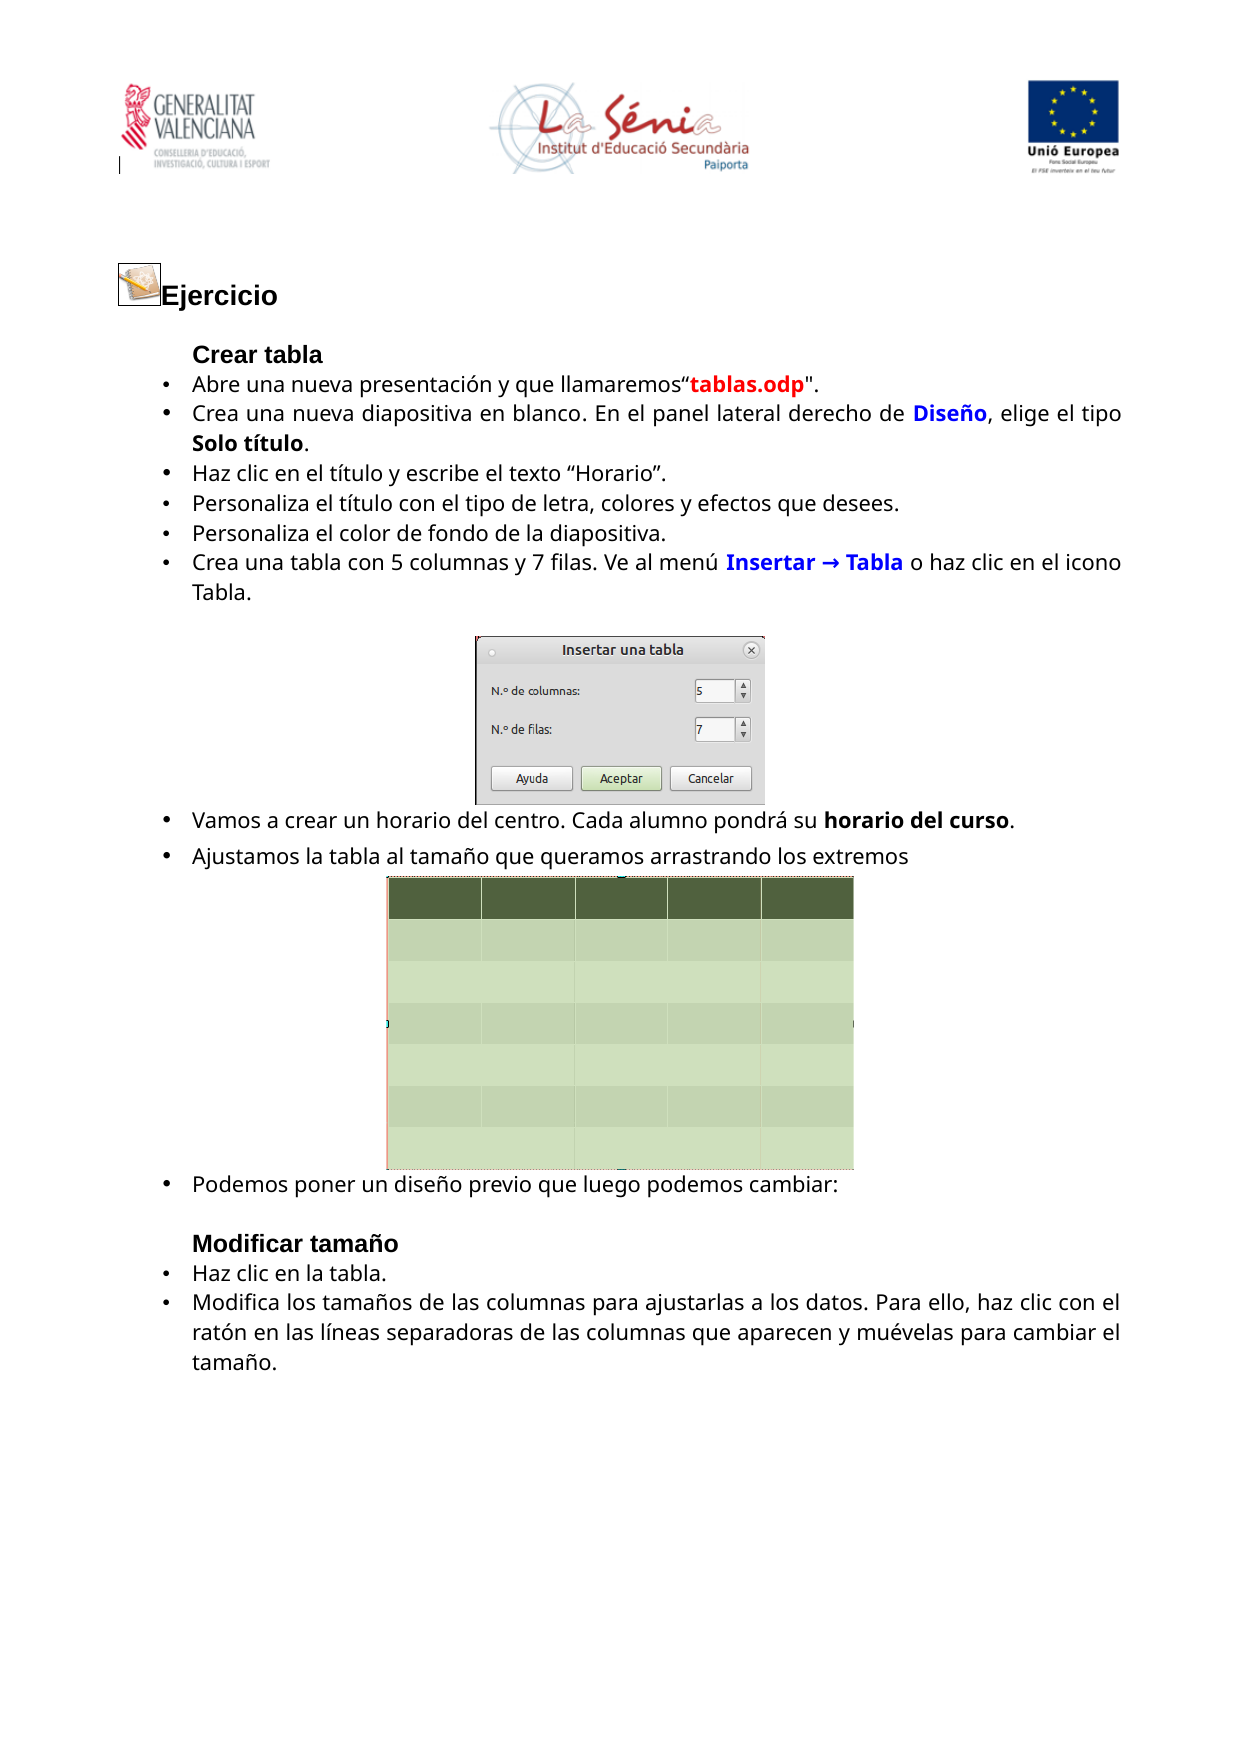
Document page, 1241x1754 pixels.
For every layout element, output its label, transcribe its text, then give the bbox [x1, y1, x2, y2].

list Vamos a crear un horario del centro. Cada alumno pondrá su horario del curso. [162, 636, 1122, 835]
list Haz clic en el título y escribe el texto “Horario”. [162, 458, 1122, 488]
picture [386, 876, 854, 1170]
text Ejercicio [118, 263, 1122, 311]
list Crea una tabla con 5 columnas y 7 filas. Ve al menú Insertar → Tabla o haz clic en el icono Tabla. [162, 547, 1122, 607]
list Haz clic en la tabla. [162, 1257, 1122, 1287]
list Crea una nueva diapositiva en blanco. En el panel lateral derecho de Diseño, elige el tipo Solo título. [162, 398, 1122, 458]
list Abre una nueva presentación y que llamaremos“tablas.odp". [162, 369, 1122, 398]
picture [119, 264, 160, 305]
text Crear tabla [118, 340, 1122, 369]
list Modificar tamaño [162, 1229, 1122, 1257]
list Modifica los tamaños de las columnas para ajustarlas a los datos. Para ello, haz clic con el ratón en las líneas separadoras de las columnas que aparecen y muévelas para cambiar el tamaño. [162, 1287, 1122, 1377]
list Personaliza el color de fondo de la diapositiva. [162, 518, 1122, 547]
list Ajustamos la tabla al tamaño que queramos arrastrando los extremos [162, 841, 1122, 870]
picture [475, 636, 765, 805]
list Personaliza el título con el tipo de letra, colores y efectos que desees. [162, 488, 1122, 518]
list Podemos poner un diseño previo que luego podemos cambiar: [162, 876, 1122, 1199]
